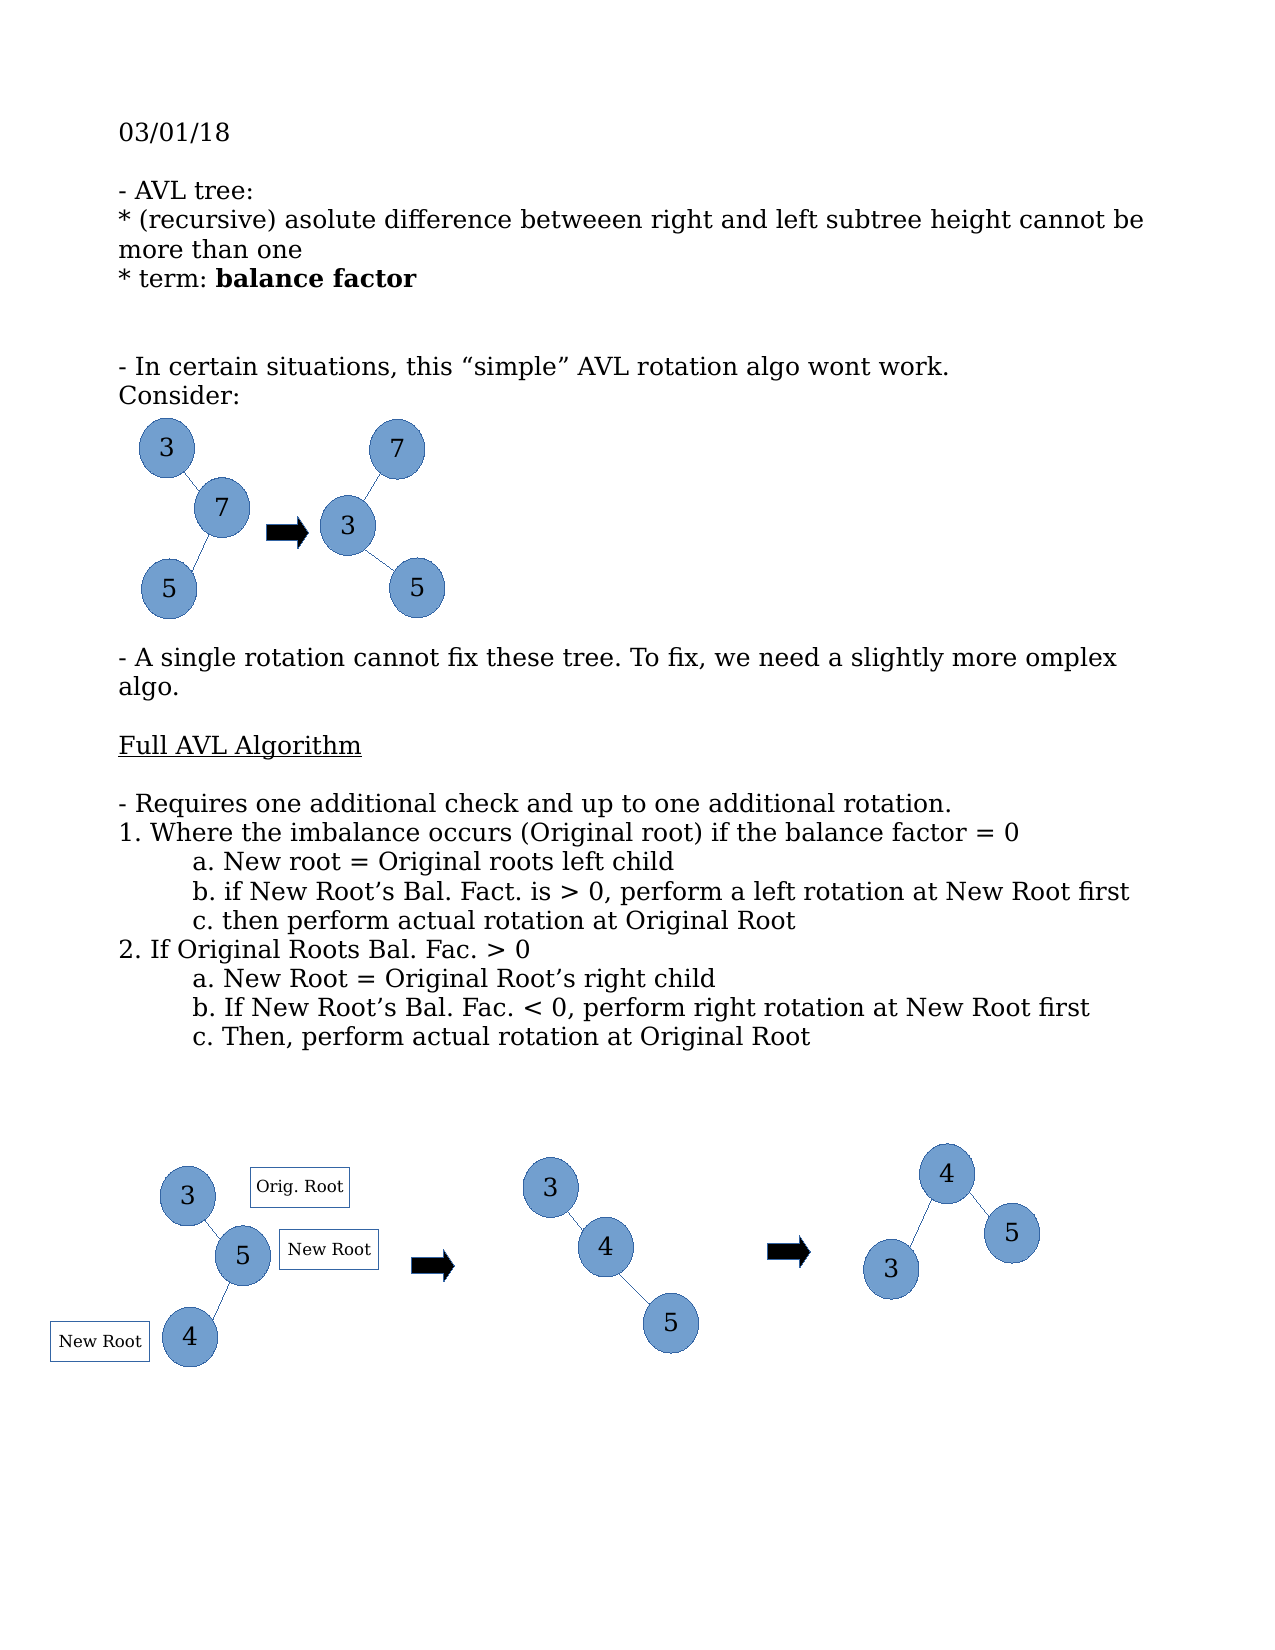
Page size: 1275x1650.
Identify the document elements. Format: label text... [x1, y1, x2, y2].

text - AVL tree: [118, 176, 1157, 206]
text Consider: [118, 381, 1157, 410]
text c. Then, perform actual rotation at Original Root [118, 1022, 1157, 1052]
text * (recursive) asolute difference betweeen right and left subtree height cannot be more than one [118, 206, 1157, 264]
text * term: balance factor [118, 264, 1157, 293]
text 03/01/18 [118, 118, 1157, 147]
text 2. If Original Roots Bal. Fac. > 0 [118, 935, 1157, 964]
text 1. Where the imbalance occurs (Original root) if the balance factor = 0 [118, 818, 1157, 847]
text - In certain situations, this “simple” AVL rotation algo wont work. [118, 352, 1157, 381]
text a. New Root = Original Root’s right child [118, 964, 1157, 993]
text b. if New Root’s Bal. Fact. is > 0, perform a left rotation at New Root first [118, 877, 1157, 906]
text c. then perform actual rotation at Original Root [118, 906, 1157, 935]
text - Requires one additional check and up to one additional rotation. [118, 789, 1157, 818]
text Full AVL Algorithm [118, 731, 1157, 760]
text - A single rotation cannot fix these tree. To fix, we need a slightly more omplex algo. [118, 643, 1157, 702]
text b. If New Root’s Bal. Fac. < 0, perform right rotation at New Root first [118, 993, 1157, 1022]
text a. New root = Original roots left child [118, 847, 1157, 877]
